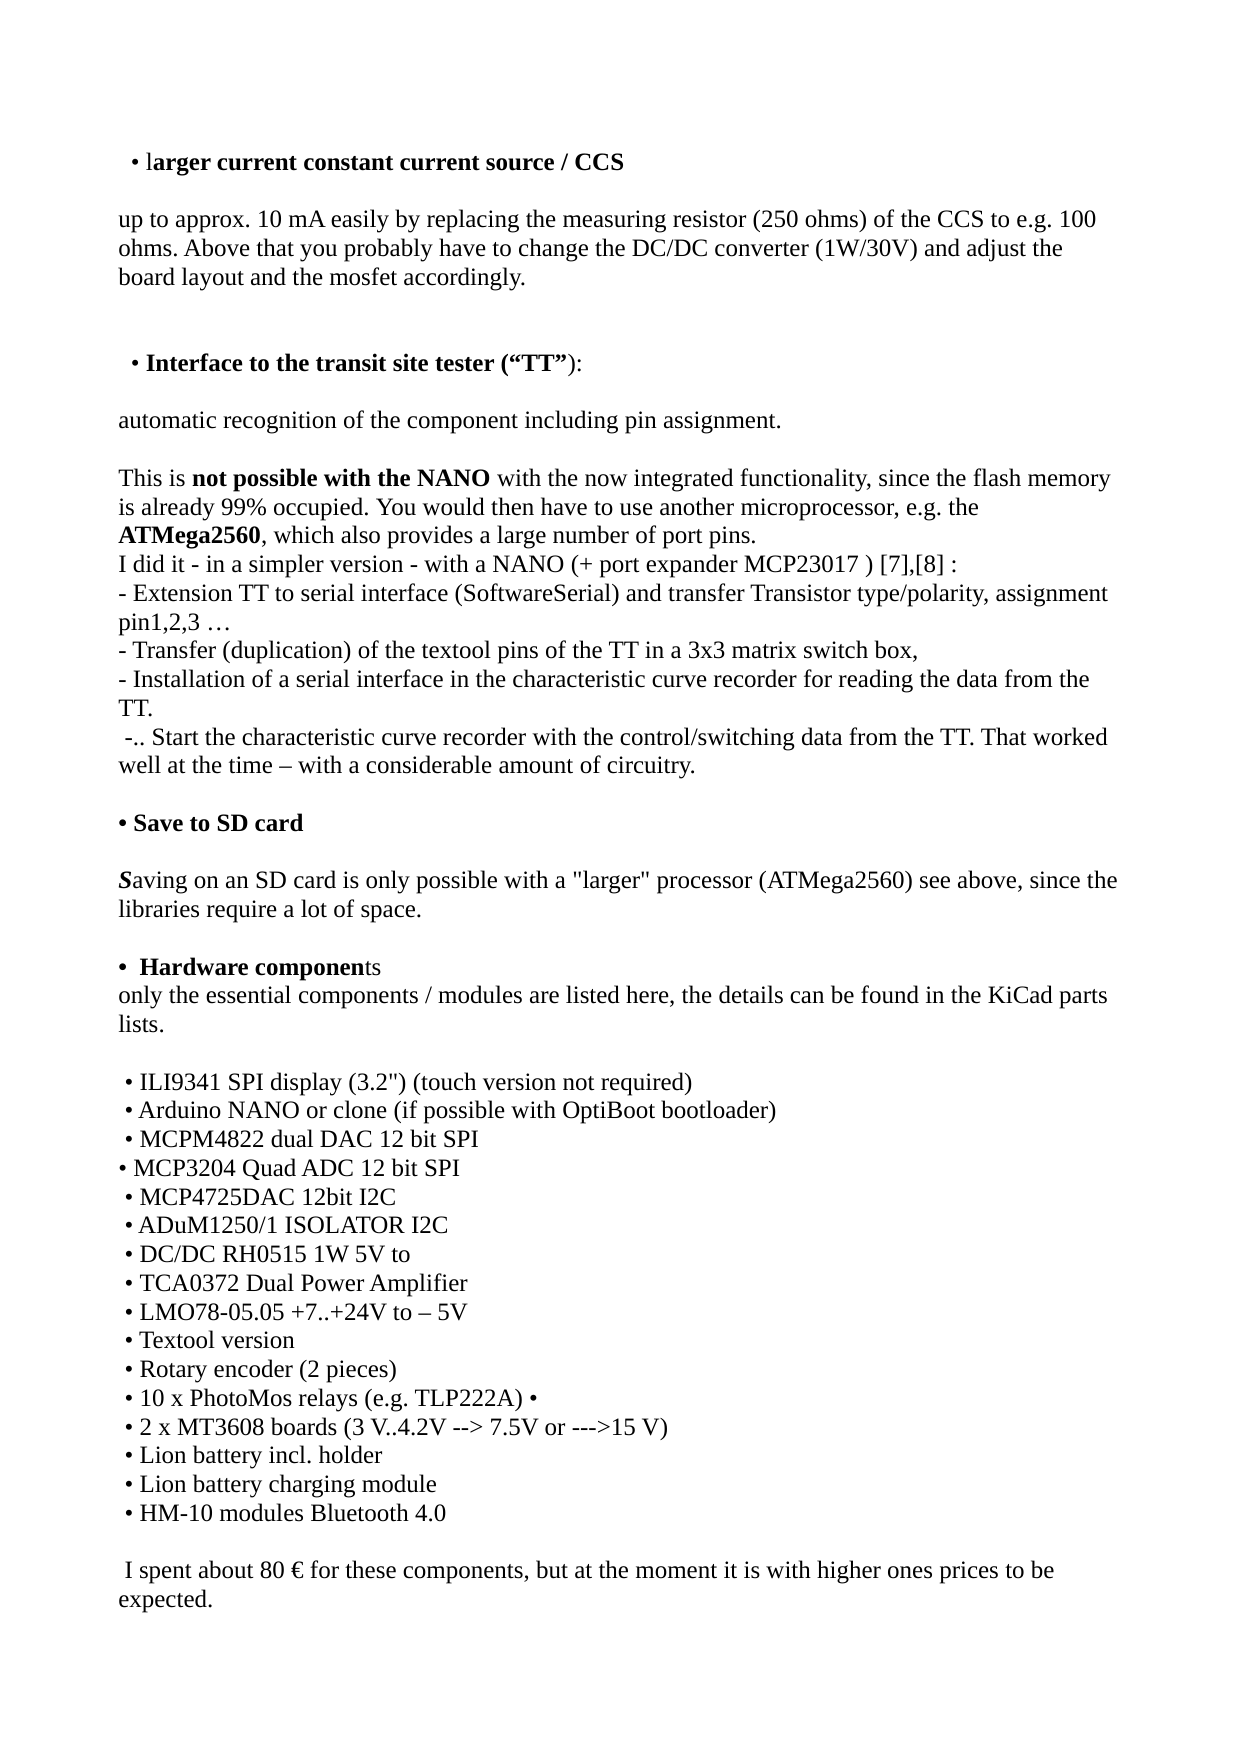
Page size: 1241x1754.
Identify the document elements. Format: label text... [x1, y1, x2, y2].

text I spent about 80 € for these components, but at the moment it is with higher ones prices to be expected. [118, 1556, 1122, 1613]
text • MCP3204 Quad ADC 12 bit SPI [118, 1153, 1122, 1182]
text • 2 x MT3608 boards (3 V..4.2V --> 7.5V or --->15 V) [118, 1412, 1122, 1441]
text • Hardware components [118, 952, 1122, 981]
text I did it - in a simpler version - with a NANO (+ port expander MCP23017 ) [7],[8] : [118, 549, 1122, 578]
text - Transfer (duplication) of the textool pins of the TT in a 3x3 matrix switch box, [118, 636, 1122, 664]
text • ADuM1250/1 ISOLATOR I2C [118, 1211, 1122, 1239]
text only the essential components / modules are listed here, the details can be found in the KiCad parts lists. [118, 981, 1122, 1038]
text • Interface to the transit site tester (“TT”): [118, 348, 1122, 377]
text - Installation of a serial interface in the characteristic curve recorder for reading the data from the TT. [118, 664, 1122, 722]
text • Lion battery incl. holder [118, 1441, 1122, 1469]
text • Rotary encoder (2 pieces) [118, 1354, 1122, 1383]
text • HM-10 modules Bluetooth 4.0 [118, 1498, 1122, 1527]
text • TCA0372 Dual Power Amplifier [118, 1268, 1122, 1297]
text • Lion battery charging module [118, 1469, 1122, 1498]
text Saving on an SD card is only possible with a "larger" processor (ATMega2560) see above, since the libraries require a lot of space. [118, 866, 1122, 923]
text • Textool version [118, 1326, 1122, 1354]
text automatic recognition of the component including pin assignment. [118, 406, 1122, 434]
text • Arduino NANO or clone (if possible with OptiBoot bootloader) [118, 1096, 1122, 1124]
text • Save to SD card [118, 808, 1122, 837]
text • ILI9341 SPI display (3.2") (touch version not required) [118, 1067, 1122, 1096]
text - Extension TT to serial interface (SoftwareSerial) and transfer Transistor type/polarity, assignment pin1,2,3 … [118, 578, 1122, 636]
text • MCPM4822 dual DAC 12 bit SPI [118, 1124, 1122, 1153]
text • larger current constant current source / CCS [118, 118, 1122, 176]
text up to approx. 10 mA easily by replacing the measuring resistor (250 ohms) of the CCS to e.g. 100 ohms. Above that you probably have to change the DC/DC converter (1W/30V) and adjust the board layout and the mosfet accordingly. [118, 204, 1122, 291]
text This is not possible with the NANO with the now integrated functionality, since the flash memory is already 99% occupied. You would then have to use another microprocessor, e.g. the ATMega2560, which also provides a large number of port pins. [118, 463, 1122, 549]
text • DC/DC RH0515 1W 5V to [118, 1239, 1122, 1268]
text • LMO78-05.05 +7..+24V to – 5V [118, 1297, 1122, 1326]
text -.. Start the characteristic curve recorder with the control/switching data from the TT. That worked well at the time – with a considerable amount of circuitry. [118, 722, 1122, 779]
text • MCP4725DAC 12bit I2C [118, 1182, 1122, 1211]
text • 10 x PhotoMos relays (e.g. TLP222A) • [118, 1383, 1122, 1412]
